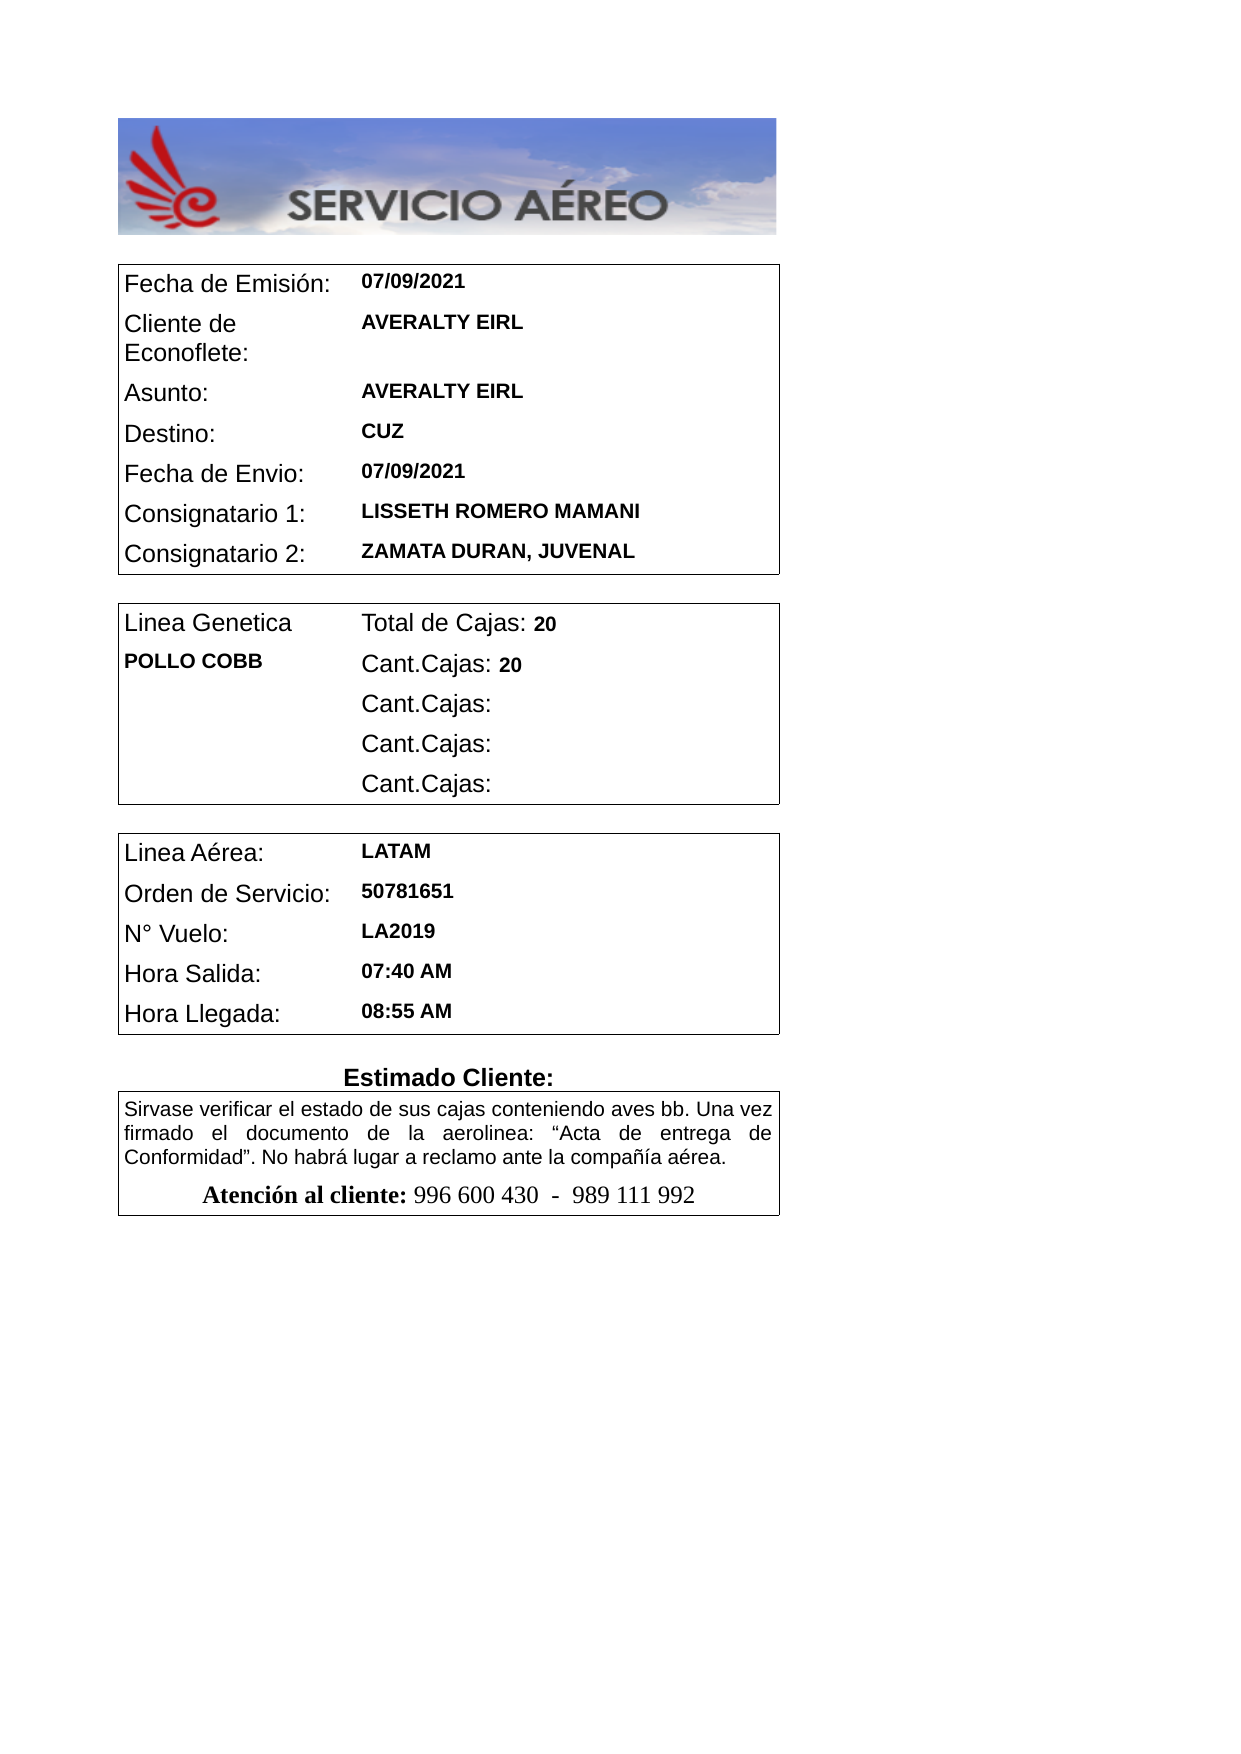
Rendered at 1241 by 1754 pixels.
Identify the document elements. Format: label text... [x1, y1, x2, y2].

table_cell LA2019 [356, 913, 779, 953]
table_cell Estimado Cliente: [118, 1035, 779, 1091]
table_cell CUZ [356, 413, 779, 453]
table_cell [118, 805, 356, 833]
table_cell 07/09/2021 [356, 453, 779, 493]
table_cell [119, 764, 356, 804]
table_cell Linea Genetica [119, 604, 356, 643]
table_cell Cant.Cajas: [356, 723, 779, 763]
table_cell [356, 575, 779, 603]
table_cell Hora Salida: [119, 953, 356, 993]
table_header 07/09/2021 [356, 265, 779, 304]
table_cell POLLO COBB [119, 643, 356, 683]
table_cell LISSETH ROMERO MAMANI [356, 493, 779, 533]
table_cell Cliente de Econoflete: [119, 304, 356, 373]
table_cell Asunto: [119, 373, 356, 413]
table_cell Total de Cajas: 20 [356, 604, 779, 643]
table_cell Fecha de Envio: [119, 453, 356, 493]
table_cell N° Vuelo: [119, 913, 356, 953]
table_cell AVERALTY EIRL [356, 373, 779, 413]
table_cell [118, 575, 356, 603]
table_cell Sirvase verificar el estado de sus cajas conteniendo aves bb. Una vez firmado el documento de la aerolinea: “Acta de entrega de Conformidad”. No habrá lugar a reclamo ante la compañía aérea. [119, 1092, 779, 1175]
table_cell Cant.Cajas: [356, 683, 779, 723]
table_cell Consignatario 1: [119, 493, 356, 533]
table_cell Hora Llegada: [119, 994, 356, 1034]
table_cell Orden de Servicio: [119, 873, 356, 913]
table_cell Atención al cliente: 996 600 430 - 989 111 992 [119, 1175, 779, 1215]
table_cell [119, 683, 356, 723]
table_cell Consignatario 2: [119, 534, 356, 574]
table_cell [356, 805, 779, 833]
table_cell Cant.Cajas: 20 [356, 643, 779, 683]
table_header Fecha de Emisión: [119, 265, 356, 304]
table_cell ZAMATA DURAN, JUVENAL [356, 534, 779, 574]
table_cell LATAM [356, 834, 779, 873]
table_cell 08:55 AM [356, 994, 779, 1034]
table_cell Cant.Cajas: [356, 764, 779, 804]
table_cell Linea Aérea: [119, 834, 356, 873]
table_cell AVERALTY EIRL [356, 304, 779, 373]
table_cell 50781651 [356, 873, 779, 913]
table_cell 07:40 AM [356, 953, 779, 993]
table_cell [119, 723, 356, 763]
table_cell Destino: [119, 413, 356, 453]
picture [118, 118, 777, 235]
